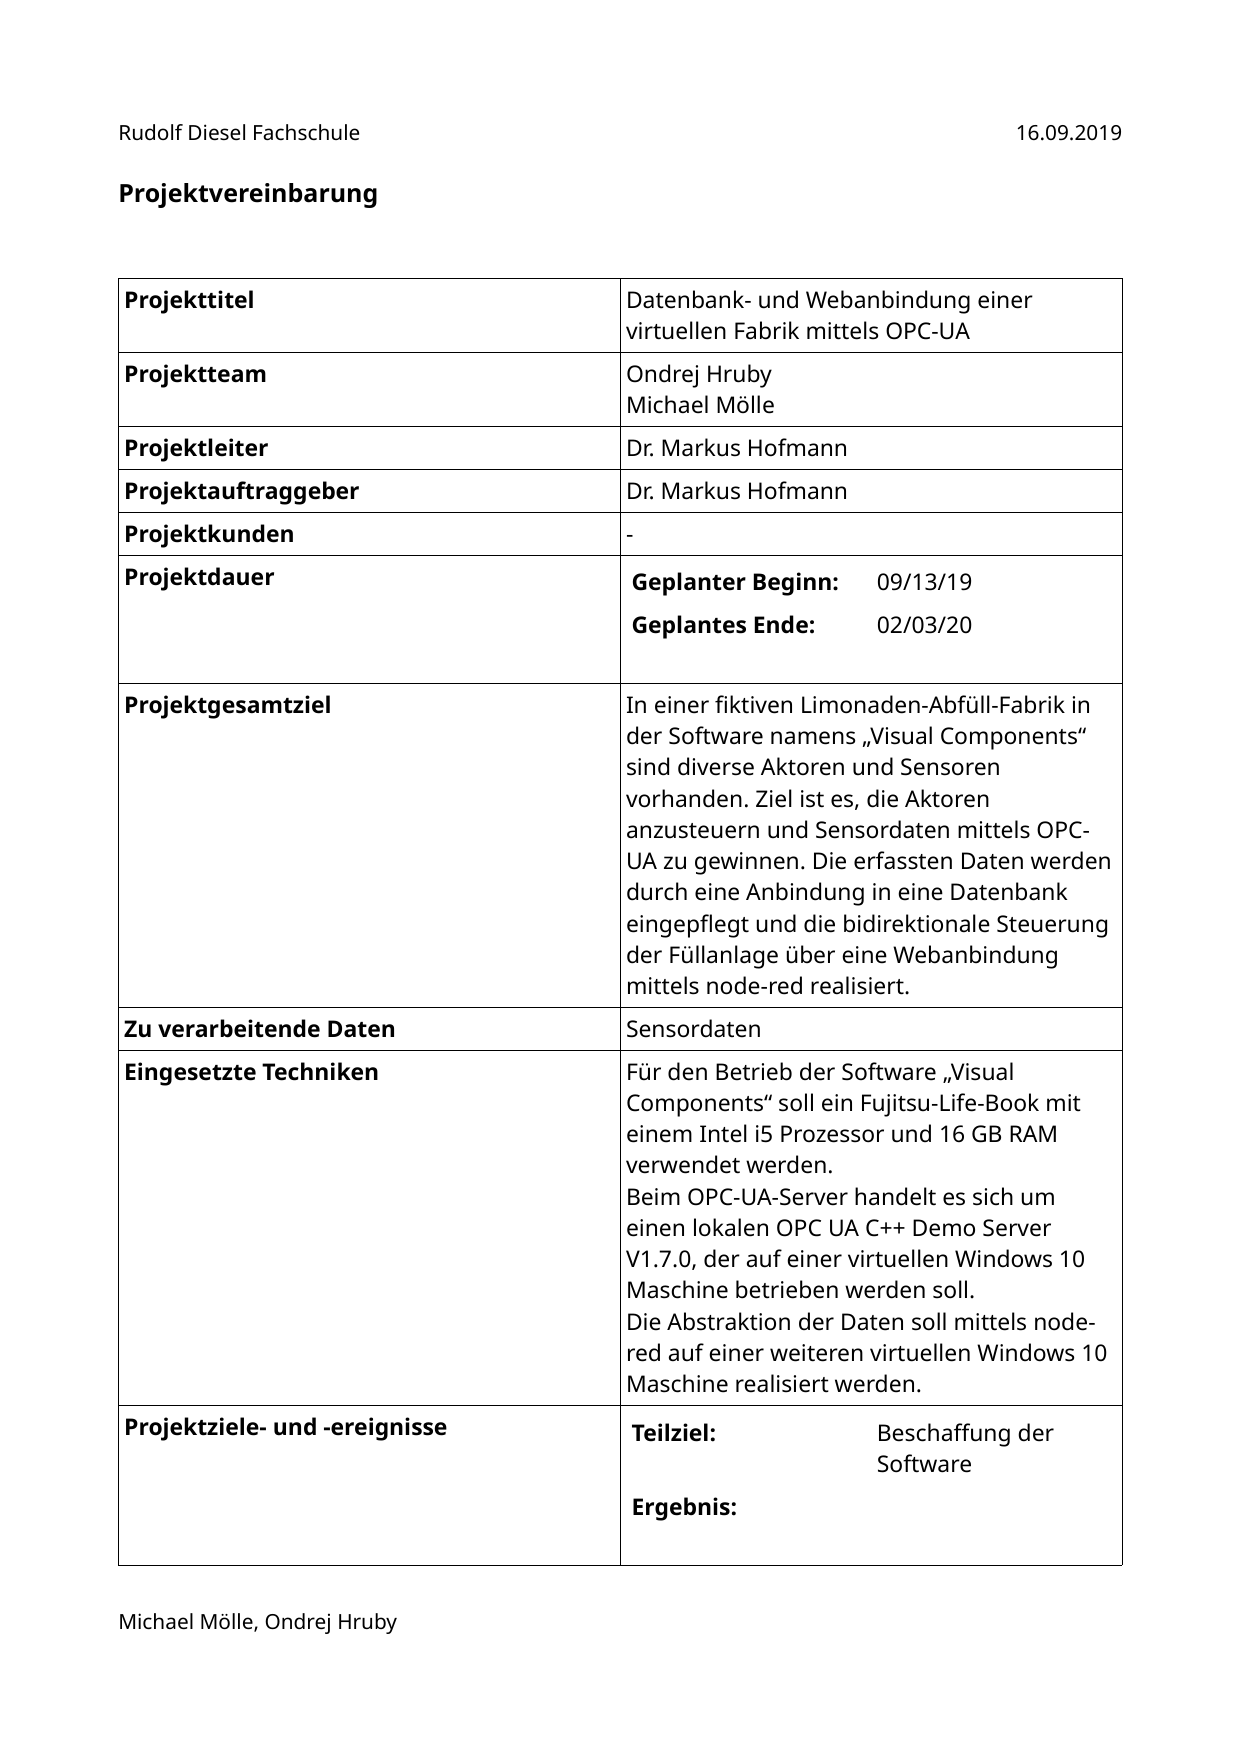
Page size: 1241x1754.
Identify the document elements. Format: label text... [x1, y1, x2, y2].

table_header Datenbank- und Webanbindung einer virtuellen Fabrik mittels OPC-UA [621, 279, 1122, 352]
table_cell Projektleiter [119, 427, 620, 469]
table_cell - [621, 513, 1122, 555]
table_cell Projektteam [119, 353, 620, 426]
table_cell Projektdauer [119, 556, 620, 683]
table_cell Projektziele- und -ereignisse [119, 1406, 620, 1565]
table_cell Dr. Markus Hofmann [621, 470, 1122, 512]
table_cell Ondrej Hruby Michael Mölle [621, 353, 1122, 426]
table_header Beschaffung der Software [871, 1411, 1116, 1485]
table_header Geplanter Beginn: [626, 561, 871, 603]
table_cell Dr. Markus Hofmann [621, 427, 1122, 469]
table_cell Sensordaten [621, 1008, 1122, 1050]
table_cell Projektgesamtziel [119, 684, 620, 1007]
table_cell [621, 1406, 1122, 1565]
table_cell In einer fiktiven Limonaden-Abfüll-Fabrik in der Software namens „Visual Components“ sind diverse Aktoren und Sensoren vorhanden. Ziel ist es, die Aktoren anzusteuern und Sensordaten mittels OPC-UA zu gewinnen. Die erfassten Daten werden durch eine Anbindung in eine Datenbank eingepflegt und die bidirektionale Steuerung der Füllanlage über eine Webanbindung mittels node-red realisiert. [621, 684, 1122, 1007]
table_cell Projektkunden [119, 513, 620, 555]
table_cell Projektauftraggeber [119, 470, 620, 512]
table_header 13.09.19 [871, 561, 1116, 603]
table_cell [621, 556, 1122, 683]
table_cell Für den Betrieb der Software „Visual Components“ soll ein Fujitsu-Life-Book mit einem Intel i5 Prozessor und 16 GB RAM verwendet werden. Beim OPC-UA-Server handelt es sich um einen lokalen OPC UA C++ Demo Server V1.7.0, der auf einer virtuellen Windows 10 Maschine betrieben werden soll. Die Abstraktion der Daten soll mittels node-red auf einer weiteren virtuellen Windows 10 Maschine realisiert werden. [621, 1051, 1122, 1405]
text Projektvereinbarung [118, 176, 1122, 210]
table_header Projekttitel [119, 279, 620, 352]
table_cell Ergebnis: [626, 1485, 871, 1528]
table_cell Zu verarbeitende Daten [119, 1008, 620, 1050]
table_cell [871, 1485, 1116, 1528]
table_header Teilziel: [626, 1411, 871, 1485]
table_cell Geplantes Ende: [626, 603, 871, 646]
table_cell Eingesetzte Techniken [119, 1051, 620, 1405]
table_cell 03.02.20 [871, 603, 1116, 646]
